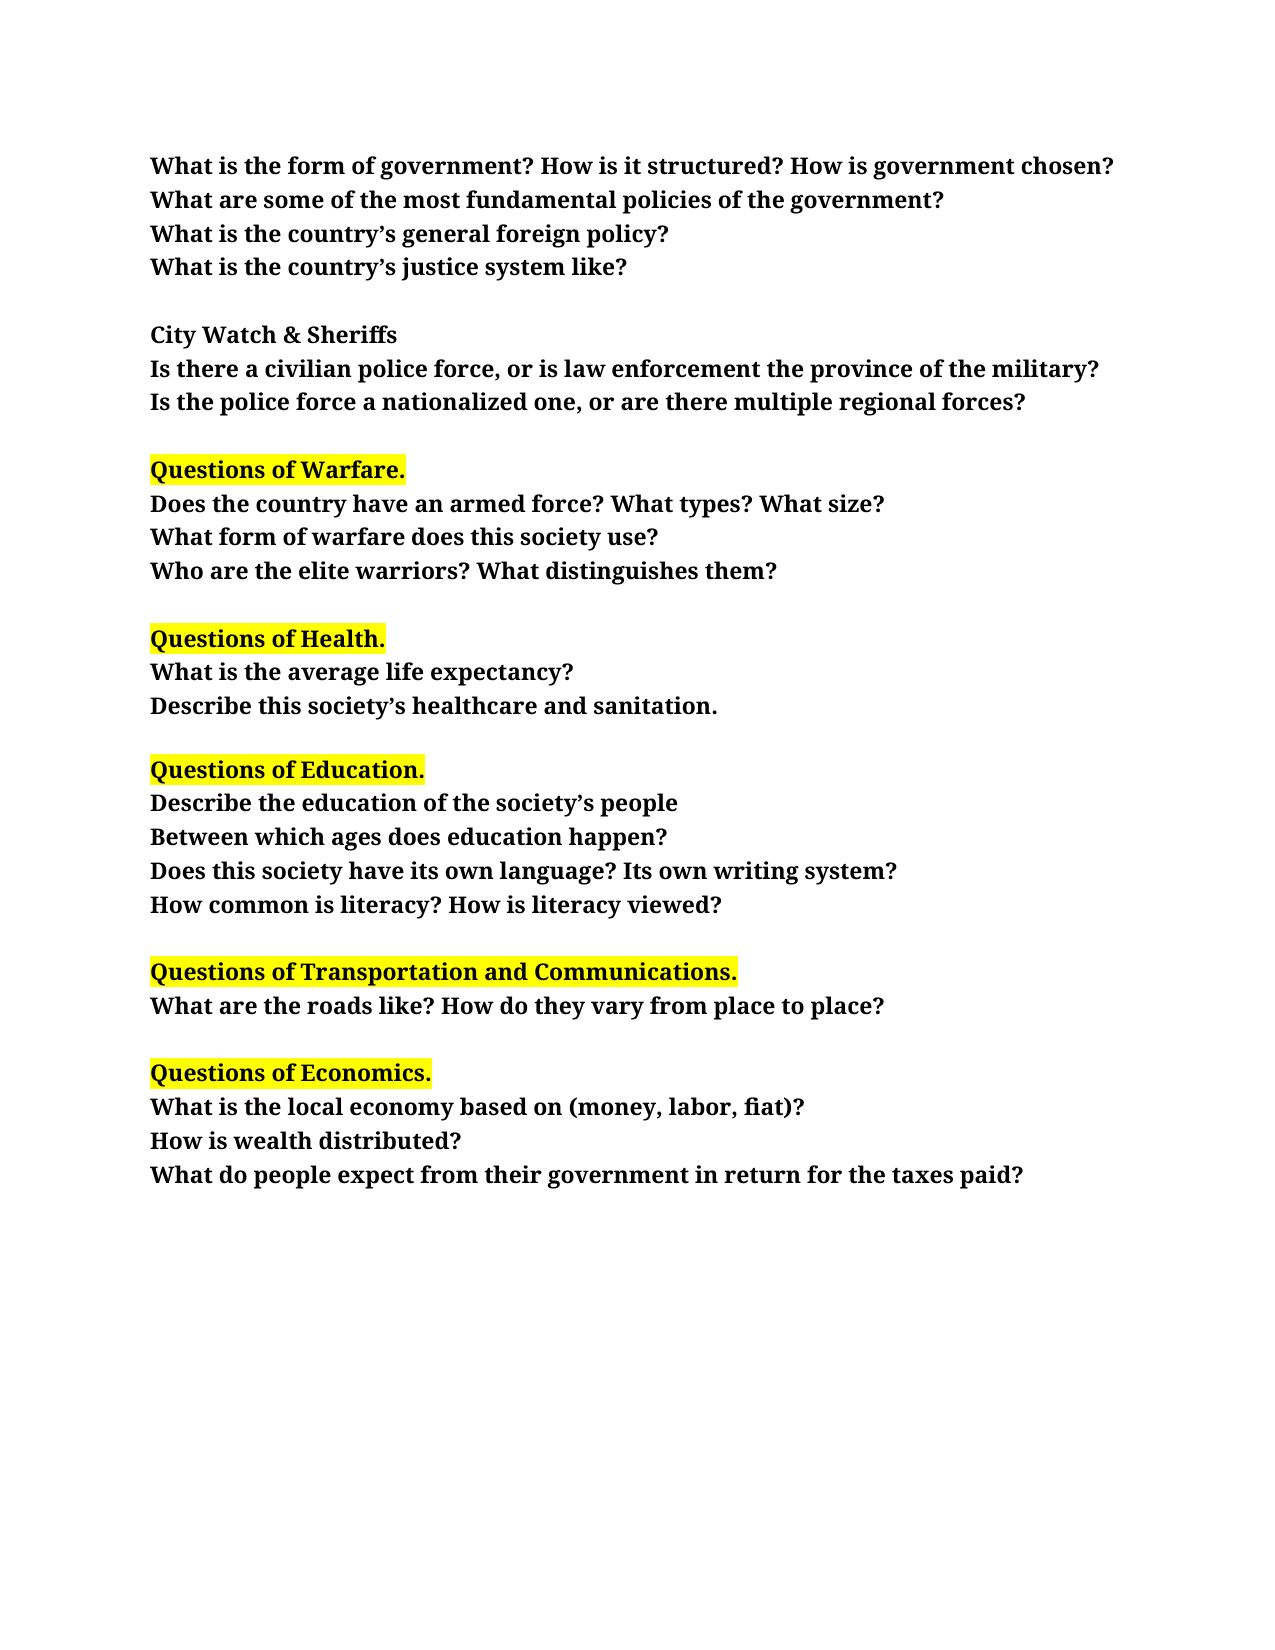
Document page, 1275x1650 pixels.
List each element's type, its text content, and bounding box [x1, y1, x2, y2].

text What is the form of government? How is it structured? How is government chosen? What are some of the most fundamental policies of the government? What is the country’s general foreign policy? [150, 150, 1125, 249]
text What is the average life expectancy? [150, 656, 1125, 687]
text What is the country’s justice system like? City Watch & Sheriffs Is there a civilian police force, or is law enforcement the province of the military? Is the police force a nationalized one, or are there multiple regional forces? [150, 251, 1125, 417]
text Does the country have an armed force? What types? What size? What form of warfare does this society use? Who are the elite warriors? What distinguishes them? [150, 487, 1125, 620]
text What is the local economy based on (money, labor, fiat)? How is wealth distributed? What do people expect from their government in return for the taxes paid? [150, 1091, 1125, 1190]
text Questions of Health. [150, 622, 1125, 654]
text Questions of Transportation and Communications. [150, 956, 1125, 987]
text Questions of Education. [150, 754, 1125, 785]
text Questions of Economics. [150, 1057, 1125, 1089]
text What are the roads like? How do they vary from place to place? [150, 990, 1125, 1055]
text Describe this society’s healthcare and sanitation. [150, 690, 1125, 751]
text Describe the education of the society’s people Between which ages does education happen? Does this society have its own language? Its own writing system? How common is literacy? How is literacy viewed? [150, 787, 1125, 954]
text Questions of Warfare. [150, 454, 1125, 485]
